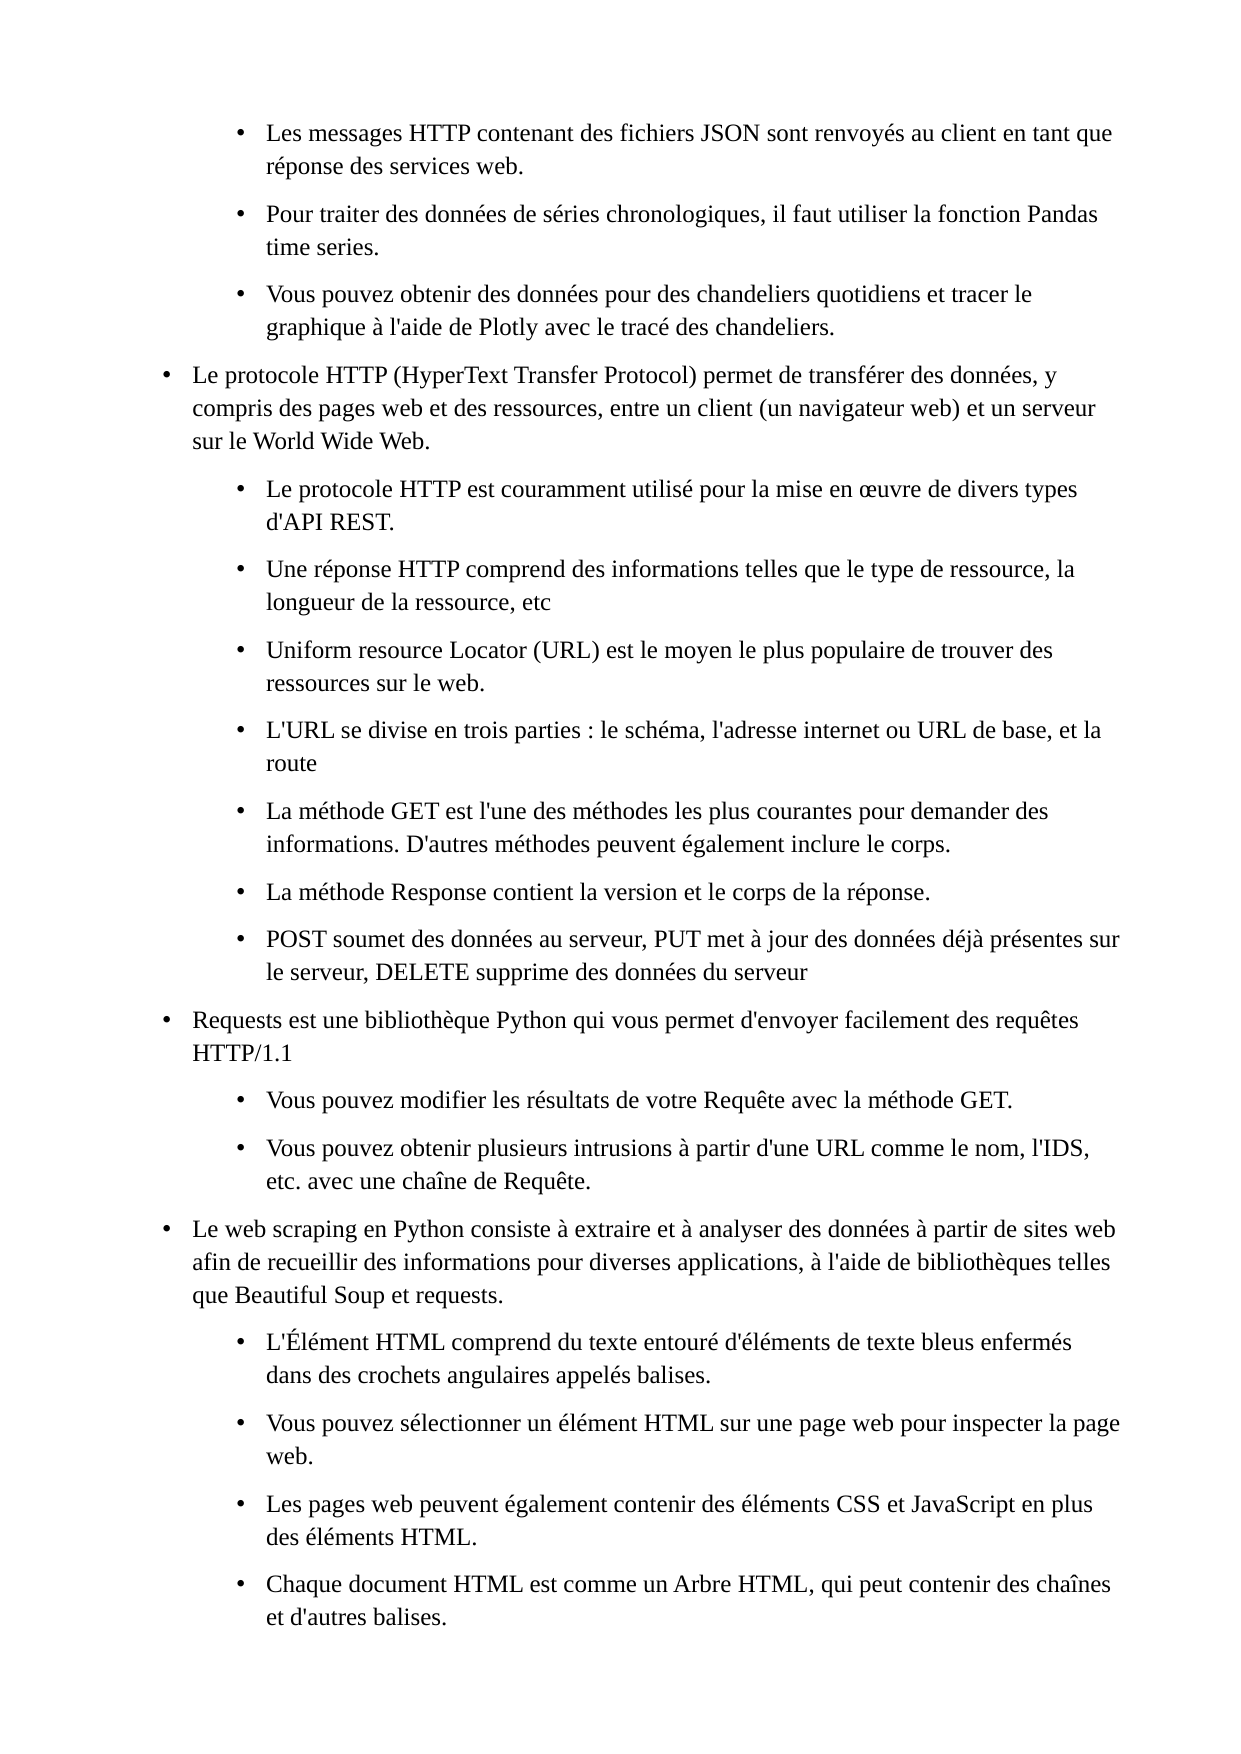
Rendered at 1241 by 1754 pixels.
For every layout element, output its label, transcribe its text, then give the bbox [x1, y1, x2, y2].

list La méthode Response contient la version et le corps de la réponse. [236, 877, 1122, 906]
list Vous pouvez obtenir des données pour des chandeliers quotidiens et tracer le graphique à l'aide de Plotly avec le tracé des chandeliers. [236, 279, 1122, 341]
list Vous pouvez obtenir plusieurs intrusions à partir d'une URL comme le nom, l'IDS, etc. avec une chaîne de Requête. [236, 1133, 1122, 1195]
list L'URL se divise en trois parties : le schéma, l'adresse internet ou URL de base, et la route [236, 716, 1122, 777]
list Pour traiter des données de séries chronologiques, il faut utiliser la fonction Pandas time series. [236, 199, 1122, 261]
list Vous pouvez sélectionner un élément HTML sur une page web pour inspecter la page web. [236, 1408, 1122, 1470]
list L'Élément HTML comprend du texte entouré d'éléments de texte bleus enfermés dans des crochets angulaires appelés balises. [236, 1327, 1122, 1389]
list Chaque document HTML est comme un Arbre HTML, qui peut contenir des chaînes et d'autres balises. [236, 1569, 1122, 1631]
list Le web scraping en Python consiste à extraire et à analyser des données à partir de sites web afin de recueillir des informations pour diverses applications, à l'aide de bibliothèques telles que Beautiful Soup et requests. [162, 1214, 1122, 1309]
list La méthode GET est l'une des méthodes les plus courantes pour demander des informations. D'autres méthodes peuvent également inclure le corps. [236, 796, 1122, 858]
list Les pages web peuvent également contenir des éléments CSS et JavaScript en plus des éléments HTML. [236, 1489, 1122, 1551]
list Requests est une bibliothèque Python qui vous permet d'envoyer facilement des requêtes HTTP/1.1 [162, 1005, 1122, 1067]
list Vous pouvez modifier les résultats de votre Requête avec la méthode GET. [236, 1086, 1122, 1114]
list Les messages HTTP contenant des fichiers JSON sont renvoyés au client en tant que réponse des services web. [236, 118, 1122, 180]
list Le protocole HTTP (HyperText Transfer Protocol) permet de transférer des données, y compris des pages web et des ressources, entre un client (un navigateur web) et un serveur sur le World Wide Web. [162, 360, 1122, 455]
list Le protocole HTTP est couramment utilisé pour la mise en œuvre de divers types d'API REST. [236, 474, 1122, 535]
list Une réponse HTTP comprend des informations telles que le type de ressource, la longueur de la ressource, etc [236, 554, 1122, 616]
list Uniform resource Locator (URL) est le moyen le plus populaire de trouver des ressources sur le web. [236, 635, 1122, 697]
list POST soumet des données au serveur, PUT met à jour des données déjà présentes sur le serveur, DELETE supprime des données du serveur [236, 924, 1122, 986]
